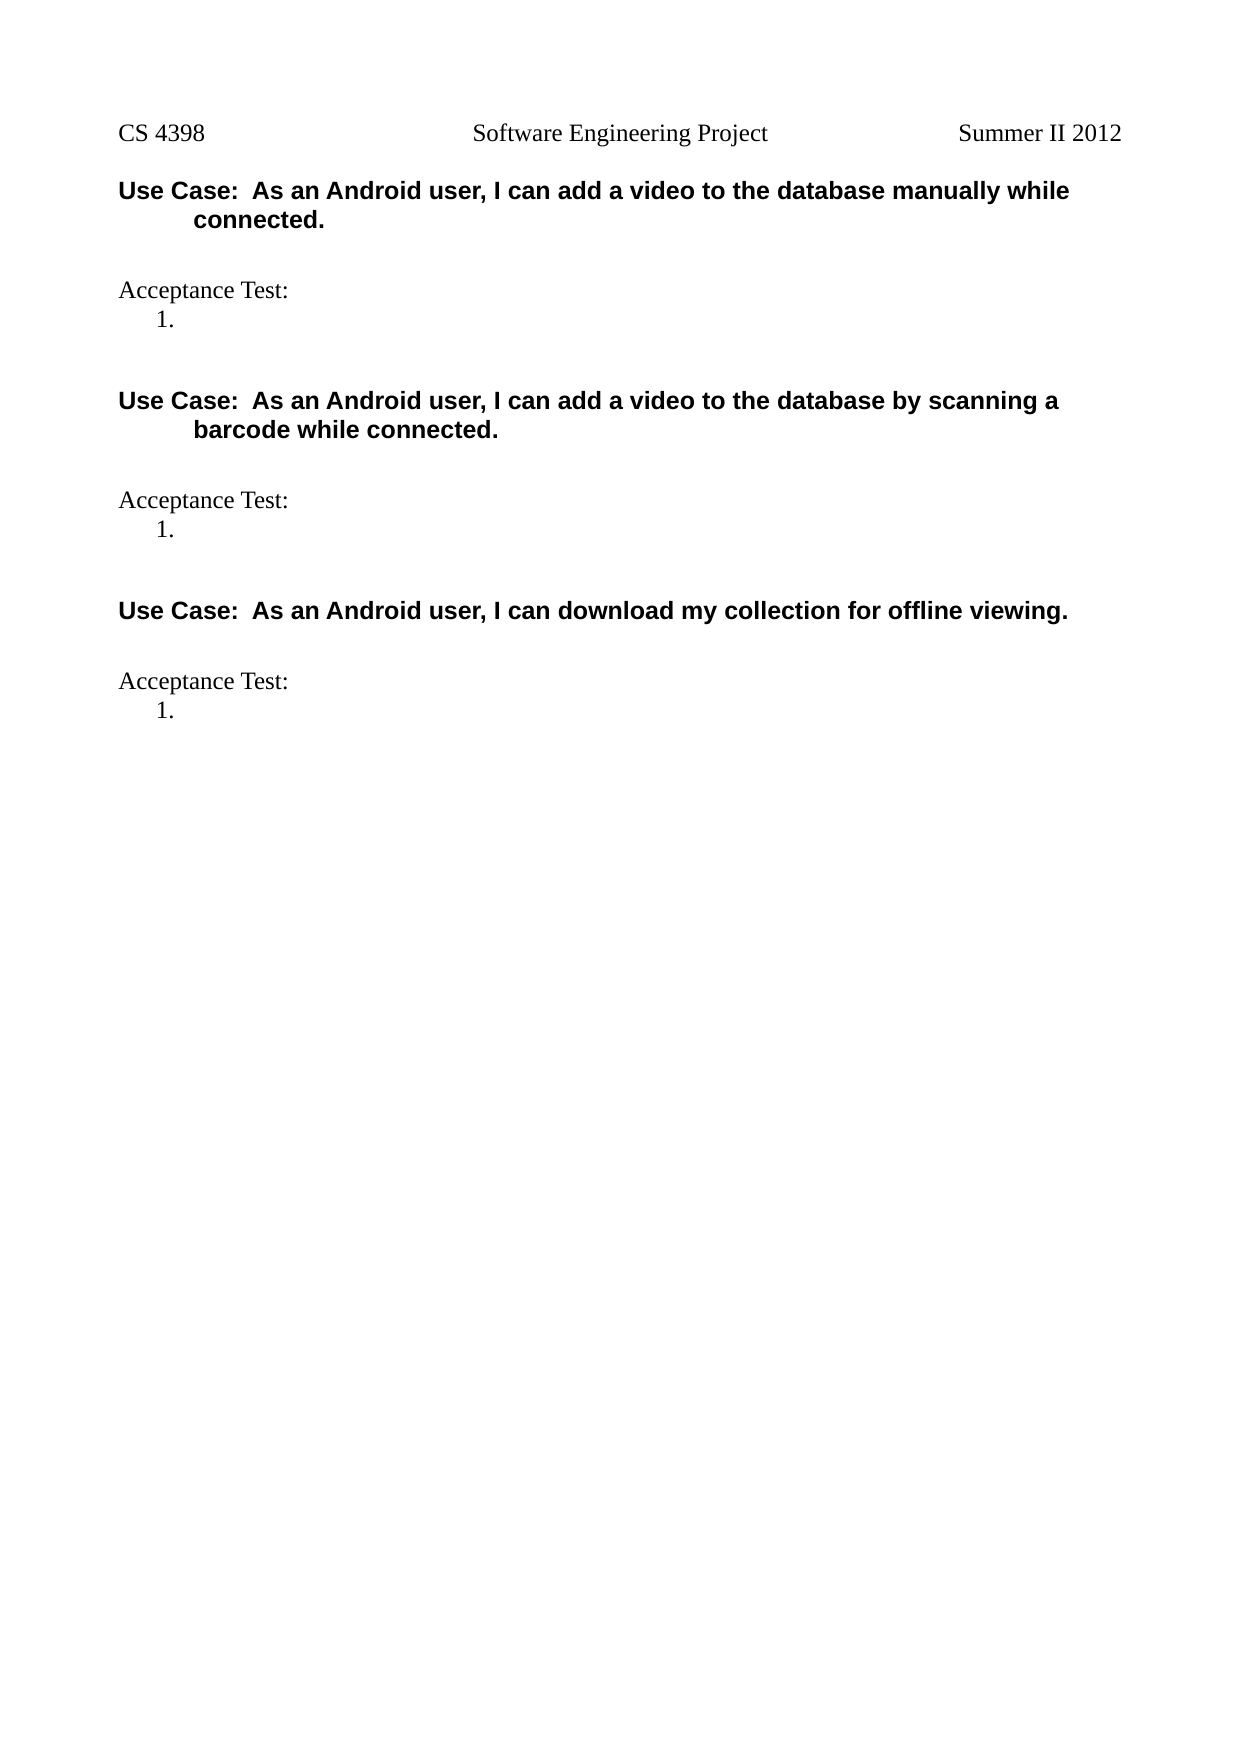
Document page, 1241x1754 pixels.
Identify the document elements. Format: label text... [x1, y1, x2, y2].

subtitle Use Case: As an Android user, I can add a video to the database by scanning a barcode while connected. [118, 386, 1122, 444]
text Acceptance Test: [118, 666, 1122, 695]
text Acceptance Test: [118, 485, 1122, 514]
subtitle Use Case: As an Android user, I can add a video to the database manually while connected. [118, 176, 1122, 234]
text Acceptance Test: [118, 275, 1122, 304]
subtitle Use Case: As an Android user, I can download my collection for offline viewing. [118, 596, 1122, 625]
